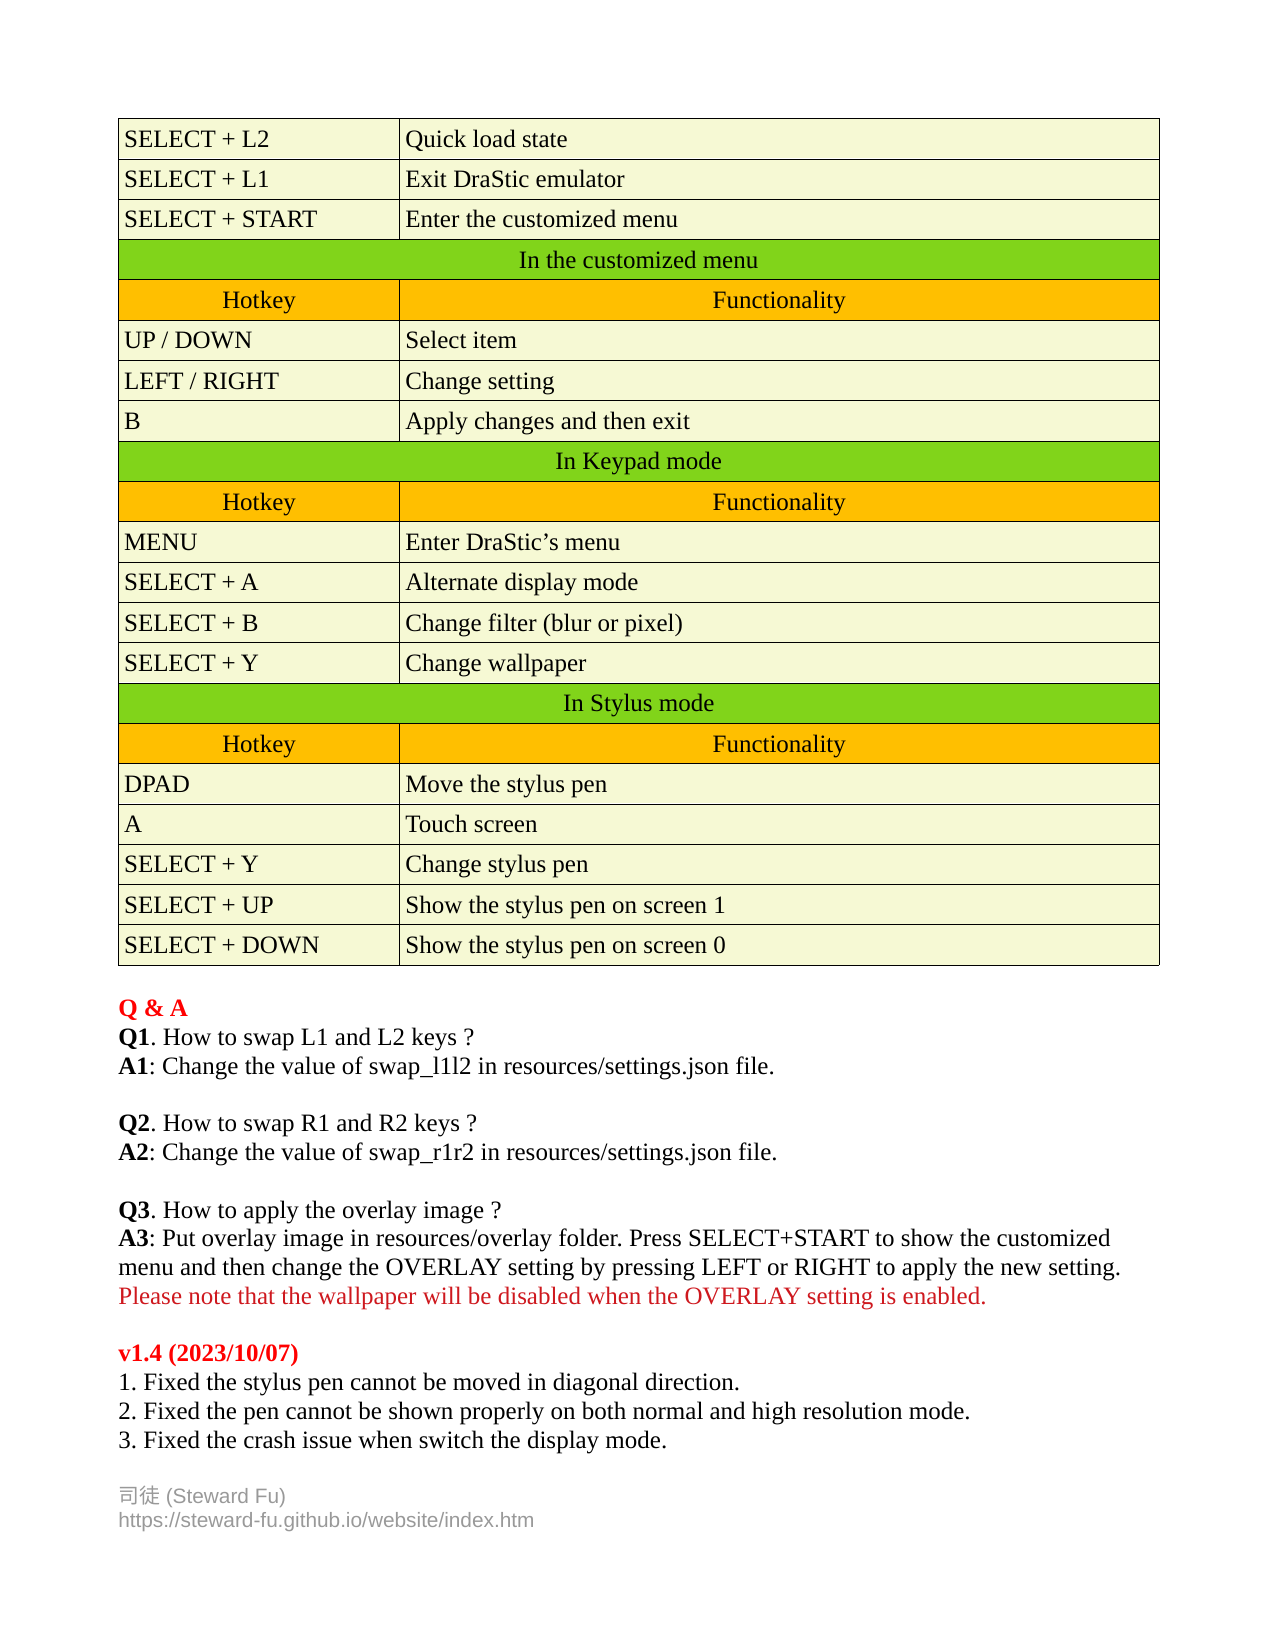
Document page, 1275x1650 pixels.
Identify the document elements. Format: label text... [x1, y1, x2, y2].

table_cell Functionality [400, 482, 1159, 521]
table_cell SELECT + A [119, 563, 399, 602]
text Q3. How to apply the overlay image ? [118, 1195, 1157, 1223]
table_cell MENU [119, 522, 399, 562]
text 2. Fixed the pen cannot be shown properly on both normal and high resolution mode. [118, 1396, 1157, 1425]
table_cell In Keypad mode [119, 442, 1159, 481]
table_cell SELECT + START [119, 200, 399, 239]
text Q2. How to swap R1 and R2 keys ? [118, 1108, 1157, 1137]
table_cell Touch screen [400, 805, 1159, 844]
text 3. Fixed the crash issue when switch the display mode. [118, 1425, 1157, 1453]
table_cell Apply changes and then exit [400, 401, 1159, 441]
table_cell DPAD [119, 764, 399, 803]
table_cell In Stylus mode [119, 684, 1159, 723]
table_cell Show the stylus pen on screen 1 [400, 885, 1159, 924]
table_cell Exit DraStic emulator [400, 160, 1159, 199]
table_cell UP / DOWN [119, 321, 399, 360]
table_cell SELECT + Y [119, 845, 399, 884]
table_cell Change wallpaper [400, 643, 1159, 682]
table_cell Quick load state [400, 119, 1159, 158]
table_cell Change setting [400, 361, 1159, 400]
table_cell Change stylus pen [400, 845, 1159, 884]
table_cell Show the stylus pen on screen 0 [400, 925, 1159, 965]
table_cell SELECT + B [119, 603, 399, 642]
table_cell SELECT + Y [119, 643, 399, 682]
table_cell In the customized menu [119, 240, 1159, 279]
table_cell Functionality [400, 724, 1159, 763]
table_cell Enter the customized menu [400, 200, 1159, 239]
text A1: Change the value of swap_l1l2 in resources/settings.json file. [118, 1051, 1157, 1080]
table_cell Hotkey [119, 280, 399, 320]
table_cell SELECT + DOWN [119, 925, 399, 965]
table_cell LEFT / RIGHT [119, 361, 399, 400]
table_cell Hotkey [119, 482, 399, 521]
table_cell A [119, 805, 399, 844]
table_cell B [119, 401, 399, 441]
text v1.4 (2023/10/07) [118, 1338, 1157, 1367]
table_cell Hotkey [119, 724, 399, 763]
table_cell Functionality [400, 280, 1159, 320]
table_cell SELECT + L2 [119, 119, 399, 158]
text Q1. How to swap L1 and L2 keys ? [118, 1022, 1157, 1051]
text A2: Change the value of swap_r1r2 in resources/settings.json file. [118, 1137, 1157, 1166]
table_cell Alternate display mode [400, 563, 1159, 602]
table_cell Enter DraStic’s menu [400, 522, 1159, 562]
text A3: Put overlay image in resources/overlay folder. Press SELECT+START to show the customized menu and then change the OVERLAY setting by pressing LEFT or RIGHT to apply the new setting. Please note that the wallpaper will be disabled when the OVERLAY setting is enabled. [118, 1223, 1157, 1310]
text Q & A [118, 993, 1157, 1022]
text 1. Fixed the stylus pen cannot be moved in diagonal direction. [118, 1367, 1157, 1396]
table_cell Move the stylus pen [400, 764, 1159, 803]
table_cell SELECT + UP [119, 885, 399, 924]
table_cell Change filter (blur or pixel) [400, 603, 1159, 642]
table_cell Select item [400, 321, 1159, 360]
table_cell SELECT + L1 [119, 160, 399, 199]
